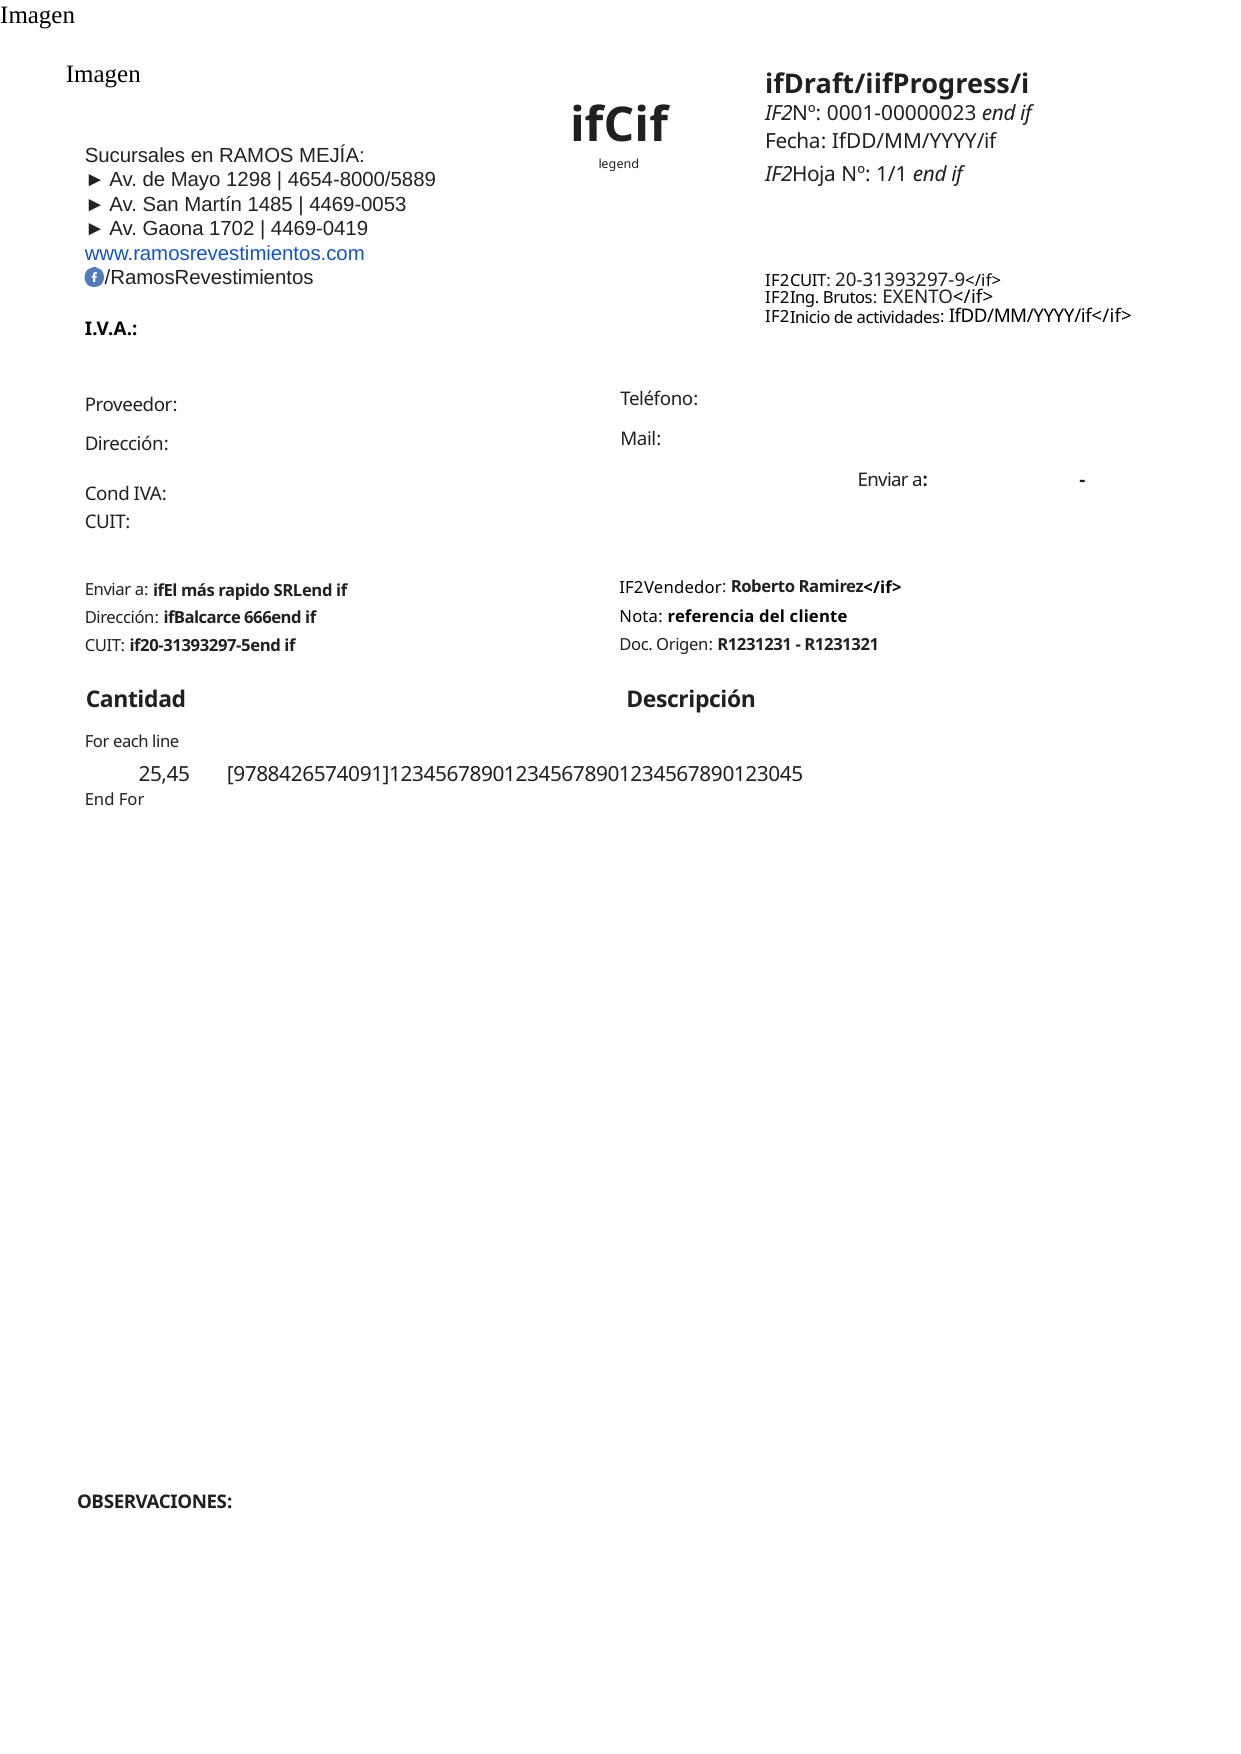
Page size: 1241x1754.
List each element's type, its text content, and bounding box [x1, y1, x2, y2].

table_header [207, 730, 1176, 759]
picture [84, 267, 104, 287]
table_cell [9788426574091]123456789012345678901234567890123045 [207, 759, 1176, 787]
table_cell [207, 787, 1176, 816]
table_header For each line [65, 730, 207, 759]
table_cell 25,45 [65, 759, 207, 787]
table_cell End For [65, 787, 207, 816]
